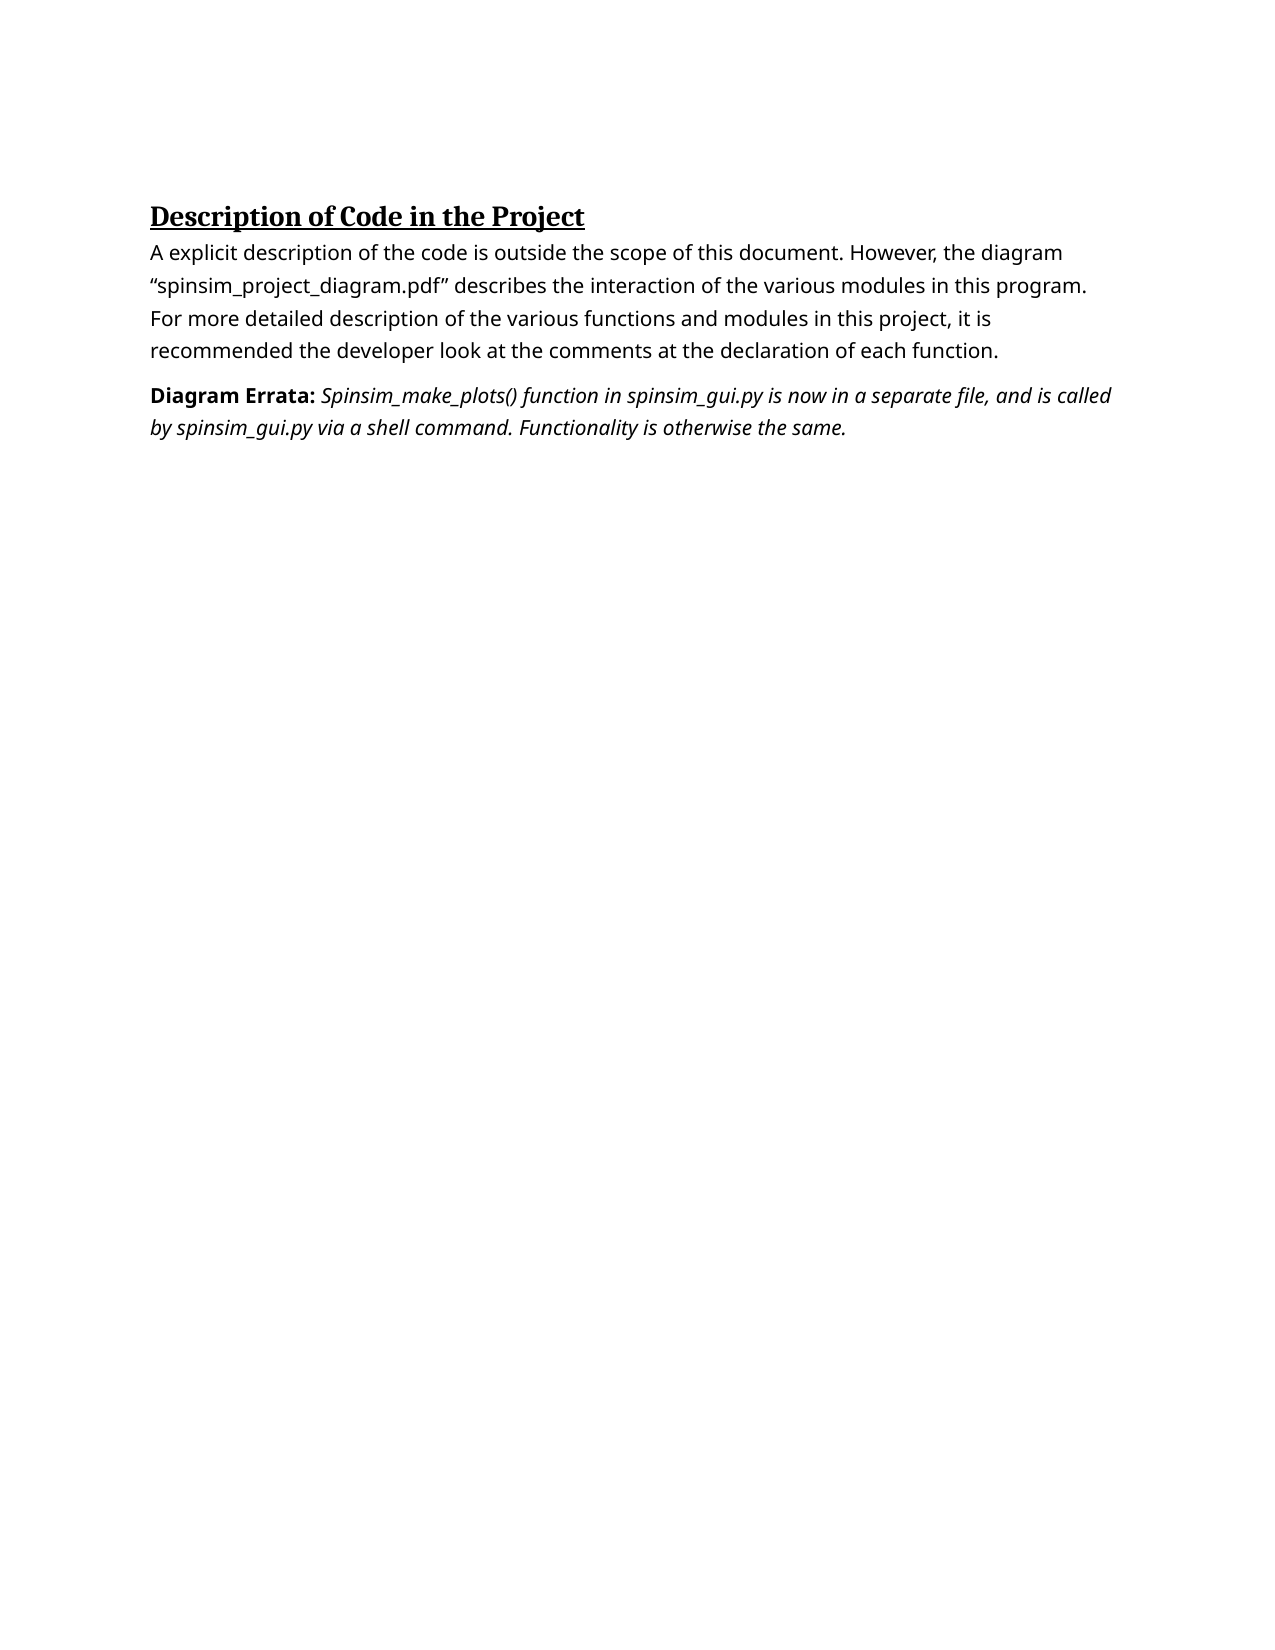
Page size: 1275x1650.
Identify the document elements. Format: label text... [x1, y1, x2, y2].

text A explicit description of the code is outside the scope of this document. However, the diagram “spinsim_project_diagram.pdf” describes the interaction of the various modules in this program. For more detailed description of the various functions and modules in this project, it is recommended the developer look at the comments at the declaration of each function. [150, 238, 1125, 365]
text Diagram Errata: Spinsim_make_plots() function in spinsim_gui.py is now in a separate file, and is called by spinsim_gui.py via a shell command. Functionality is otherwise the same. [150, 381, 1125, 442]
subtitle Description of Code in the Project [150, 200, 1125, 233]
